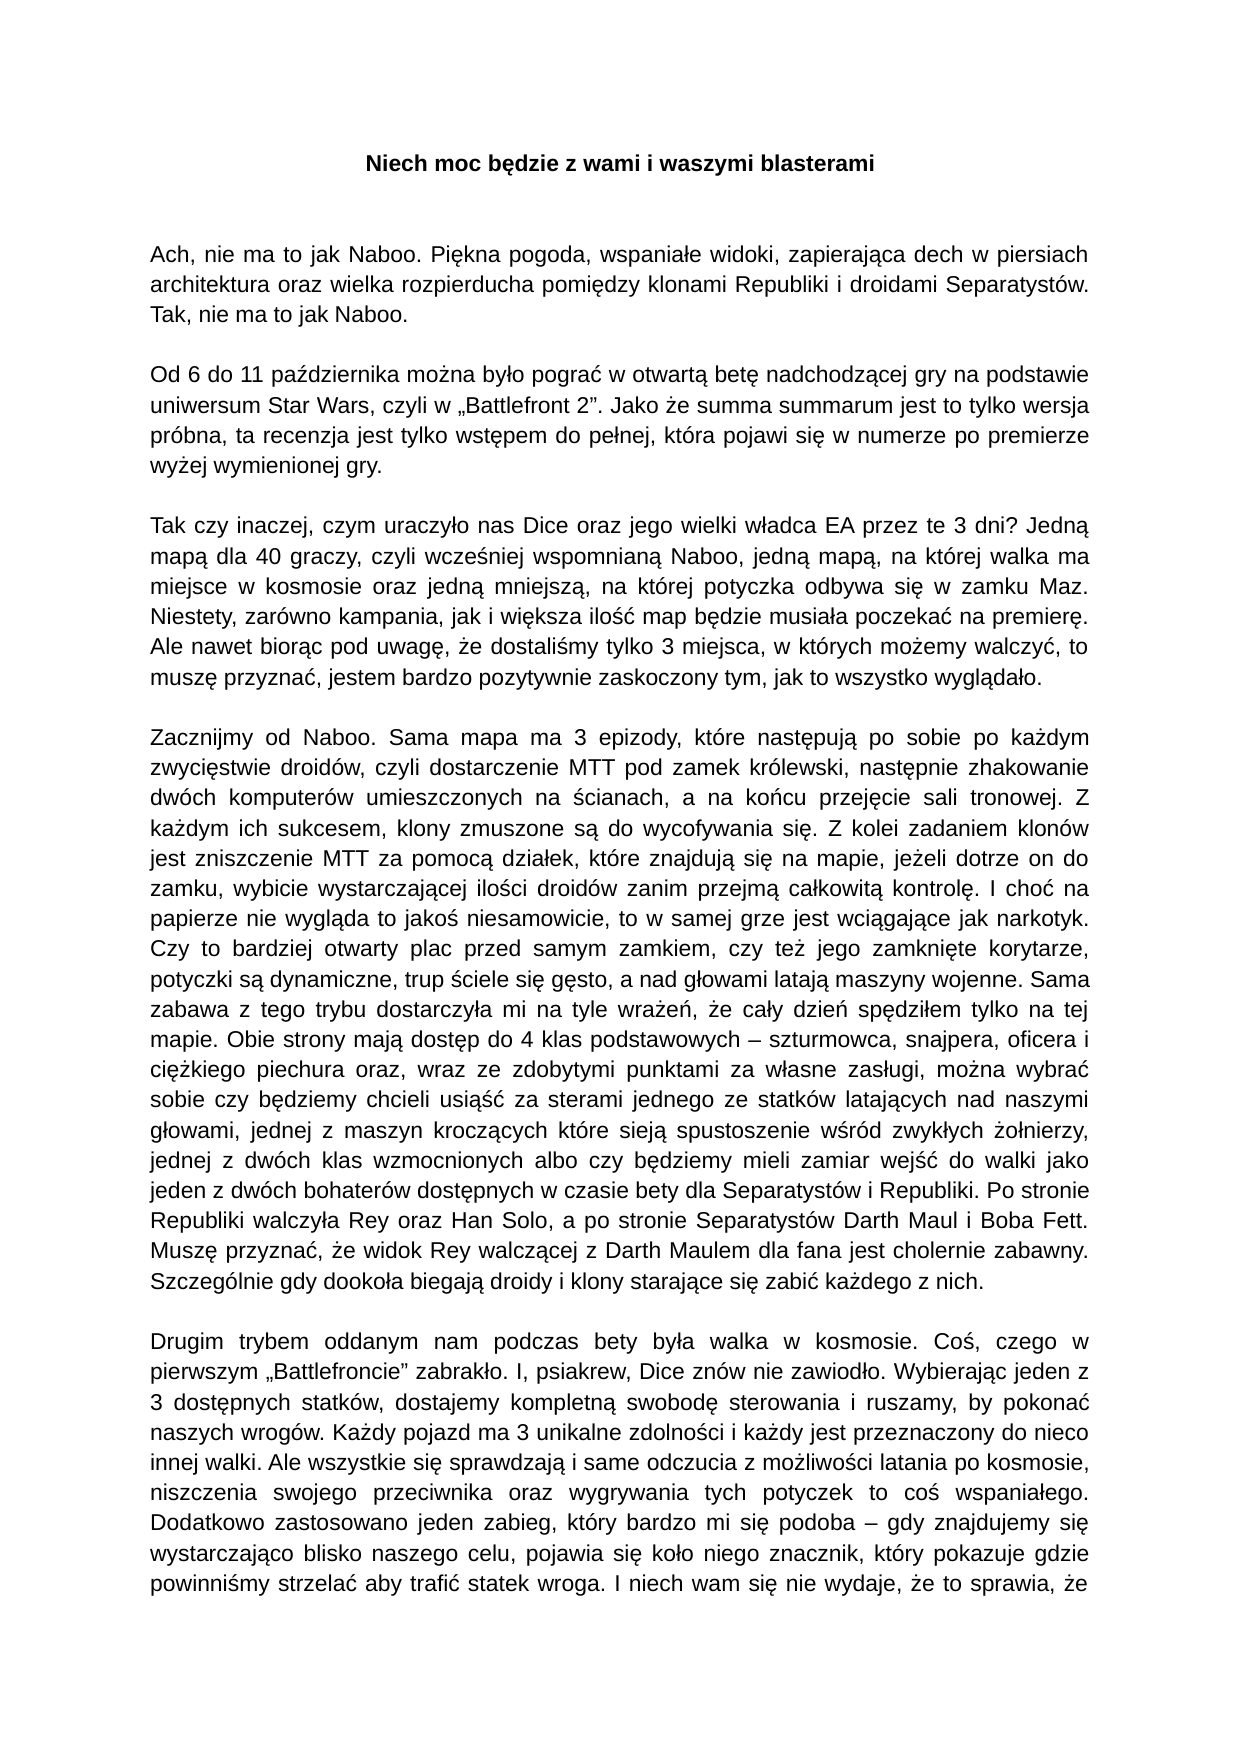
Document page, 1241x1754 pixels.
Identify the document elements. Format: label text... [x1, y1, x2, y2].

text Od 6 do 11 października można było pograć w otwartą betę nadchodzącej gry na podstawie uniwersum Star Wars, czyli w „Battlefront 2”. Jako że summa summarum jest to tylko wersja próbna, ta recenzja jest tylko wstępem do pełnej, która pojawi się w numerze po premierze wyżej wymienionej gry. [150, 331, 1090, 478]
text Tak czy inaczej, czym uraczyło nas Dice oraz jego wielki władca EA przez te 3 dni? Jedną mapą dla 40 graczy, czyli wcześniej wspomnianą Naboo, jedną mapą, na której walka ma miejsce w kosmosie oraz jedną mniejszą, na której potyczka odbywa się w zamku Maz. Niestety, zarówno kampania, jak i większa ilość map będzie musiała poczekać na premierę. Ale nawet biorąc pod uwagę, że dostaliśmy tylko 3 miejsca, w których możemy walczyć, to muszę przyznać, jestem bardzo pozytywnie zaskoczony tym, jak to wszystko wyglądało. [150, 482, 1090, 690]
text Niech moc będzie z wami i waszymi blasterami [150, 150, 1090, 176]
text Drugim trybem oddanym nam podczas bety była walka w kosmosie. Coś, czego w pierwszym „Battlefroncie” zabrakło. I, psiakrew, Dice znów nie zawiodło. Wybierając jeden z 3 dostępnych statków, dostajemy kompletną swobodę sterowania i ruszamy, by pokonać naszych wrogów. Każdy pojazd ma 3 unikalne zdolności i każdy jest przeznaczony do nieco innej walki. Ale wszystkie się sprawdzają i same odczucia z możliwości latania po kosmosie, niszczenia swojego przeciwnika oraz wygrywania tych potyczek to coś wspaniałego. Dodatkowo zastosowano jeden zabieg, który bardzo mi się podoba – gdy znajdujemy się wystarczająco blisko naszego celu, pojawia się koło niego znacznik, który pokazuje gdzie powinniśmy strzelać aby trafić statek wroga. I niech wam się nie wydaje, że to sprawia, że [150, 1328, 1090, 1596]
text Zacznijmy od Naboo. Sama mapa ma 3 epizody, które następują po sobie po każdym zwycięstwie droidów, czyli dostarczenie MTT pod zamek królewski, następnie zhakowanie dwóch komputerów umieszczonych na ścianach, a na końcu przejęcie sali tronowej. Z każdym ich sukcesem, klony zmuszone są do wycofywania się. Z kolei zadaniem klonów jest zniszczenie MTT za pomocą działek, które znajdują się na mapie, jeżeli dotrze on do zamku, wybicie wystarczającej ilości droidów zanim przejmą całkowitą kontrolę. I choć na papierze nie wygląda to jakoś niesamowicie, to w samej grze jest wciągające jak narkotyk. Czy to bardziej otwarty plac przed samym zamkiem, czy też jego zamknięte korytarze, potyczki są dynamiczne, trup ściele się gęsto, a nad głowami latają maszyny wojenne. Sama zabawa z tego trybu dostarczyła mi na tyle wrażeń, że cały dzień spędziłem tylko na tej mapie. Obie strony mają dostęp do 4 klas podstawowych – szturmowca, snajpera, oficera i ciężkiego piechura oraz, wraz ze zdobytymi punktami za własne zasługi, można wybrać sobie czy będziemy chcieli usiąść za sterami jednego ze statków latających nad naszymi głowami, jednej z maszyn kroczących które sieją spustoszenie wśród zwykłych żołnierzy, jednej z dwóch klas wzmocnionych albo czy będziemy mieli zamiar wejść do walki jako jeden z dwóch bohaterów dostępnych w czasie bety dla Separatystów i Republiki. Po stronie Republiki walczyła Rey oraz Han Solo, a po stronie Separatystów Darth Maul i Boba Fett. Muszę przyznać, że widok Rey walczącej z Darth Maulem dla fana jest cholernie zabawny. Szczególnie gdy dookoła biegają droidy i klony starające się zabić każdego z nich. [150, 694, 1090, 1294]
text Ach, nie ma to jak Naboo. Piękna pogoda, wspaniałe widoki, zapierająca dech w piersiach architektura oraz wielka rozpierducha pomiędzy klonami Republiki i droidami Separatystów. Tak, nie ma to jak Naboo. [150, 241, 1090, 327]
